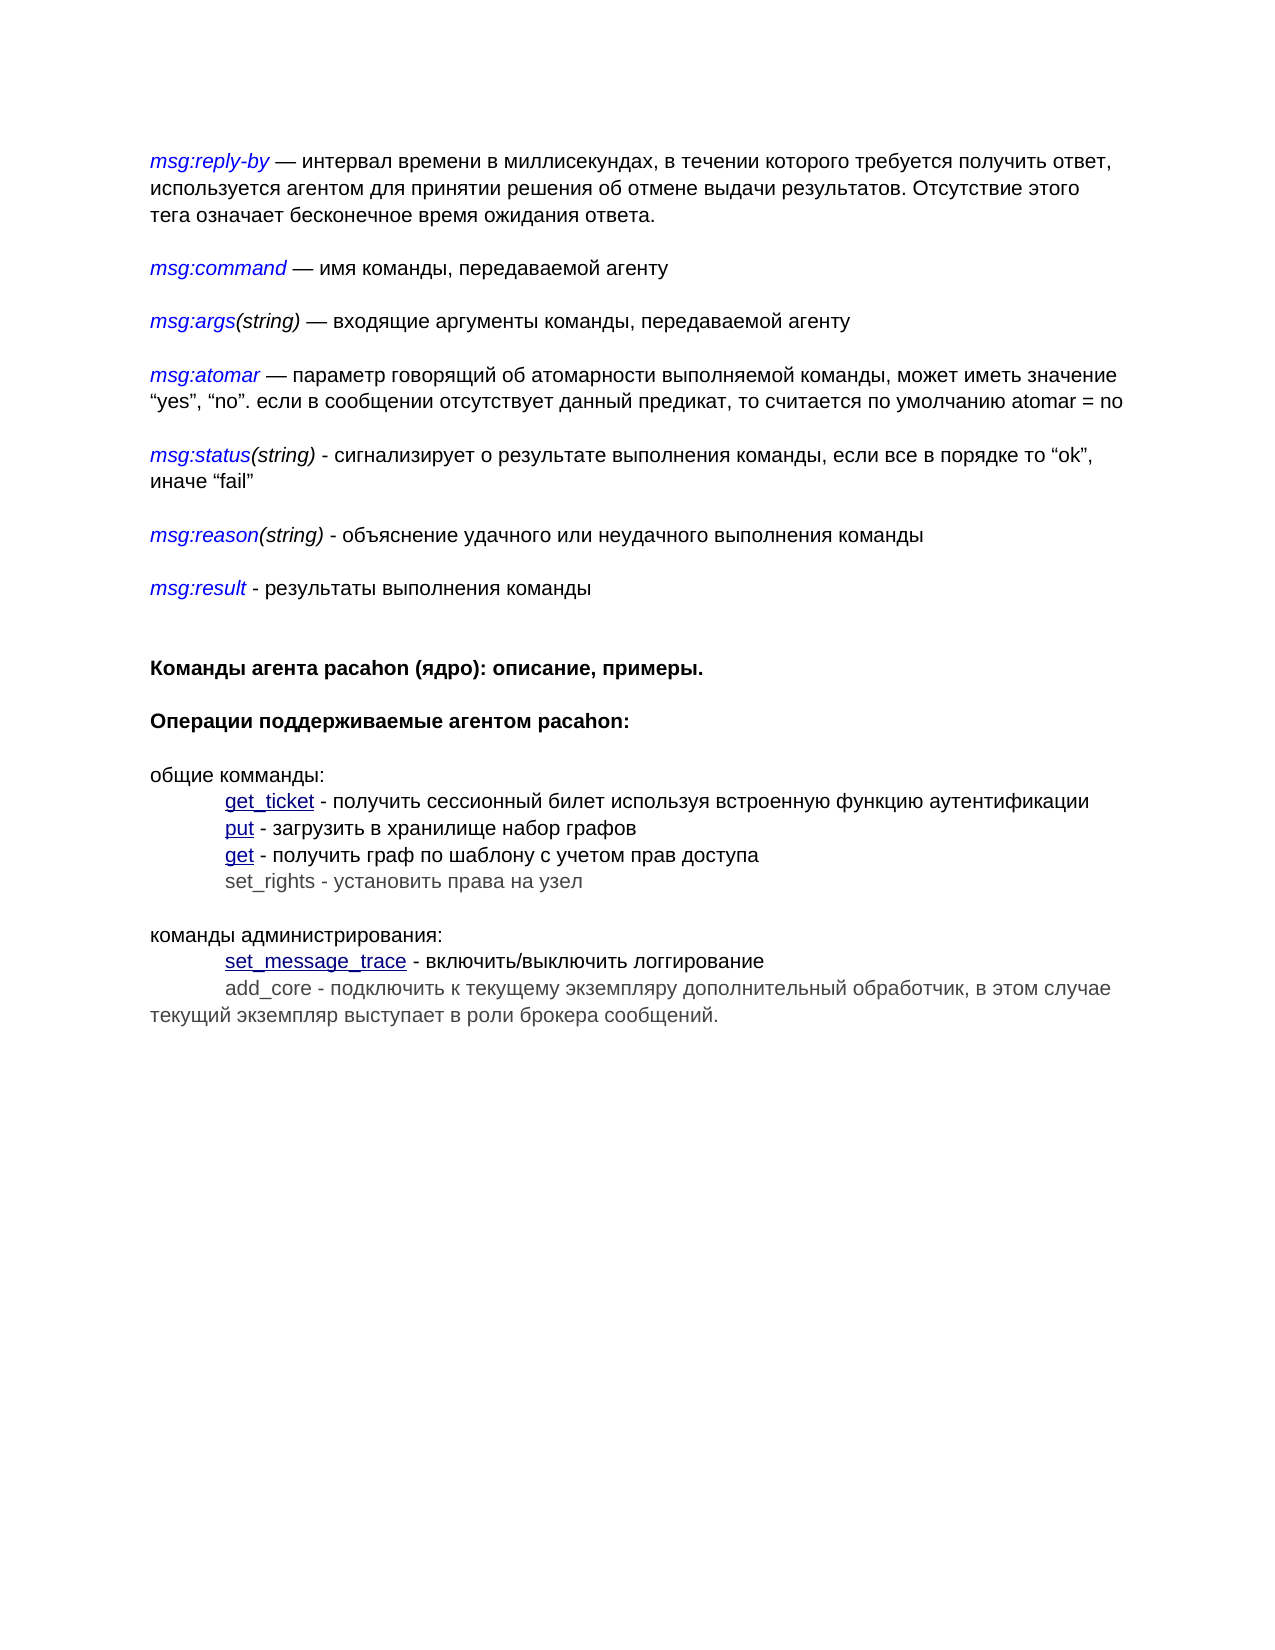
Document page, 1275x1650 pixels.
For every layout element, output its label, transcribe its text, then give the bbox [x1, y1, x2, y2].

text msg:command — имя команды, передаваемой агенту [150, 257, 1125, 280]
text msg:atomar — параметр говорящий об атомарности выполняемой команды, может иметь значение “yes”, “no”. если в сообщении отсутствует данный предикат, то считается по умолчанию atomar = no [150, 363, 1125, 413]
text set_rights - установить права на узел [150, 870, 1125, 893]
text get_ticket - получить сессионный билет используя встроенную функцию аутентификации [150, 790, 1125, 813]
text msg:reply-by — интервал времени в миллисекундах, в течении которого требуется получить ответ, используется агентом для принятии решения об отмене выдачи результатов. Отсутствие этого тега означает бесконечное время ожидания ответа. [150, 150, 1125, 227]
text msg:status(string) - сигнализирует о результате выполнения команды, если все в порядке то “ok”, иначе “fail” [150, 443, 1125, 493]
text set_message_trace - включить/выключить логгирование [150, 950, 1125, 973]
text msg:reason(string) - объяснение удачного или неудачного выполнения команды [150, 523, 1125, 547]
text msg:args(string) — входящие аргументы команды, передаваемой агенту [150, 310, 1125, 333]
text Команды агента pacahon (ядро): описание, примеры. [150, 657, 1125, 680]
text msg:result - результаты выполнения команды [150, 577, 1125, 600]
text команды администрирования: [150, 923, 1125, 947]
text get - получить граф по шаблону с учетом прав доступа [150, 843, 1125, 867]
text Операции поддерживаемые агентом pacahon: [150, 710, 1125, 733]
text общие комманды: [150, 763, 1125, 787]
text add_core - подключить к текущему экземпляру дополнительный обработчик, в этом случае текущий экземпляр выступает в роли брокера сообщений. [150, 977, 1125, 1027]
text put - загрузить в хранилище набор графов [150, 817, 1125, 840]
